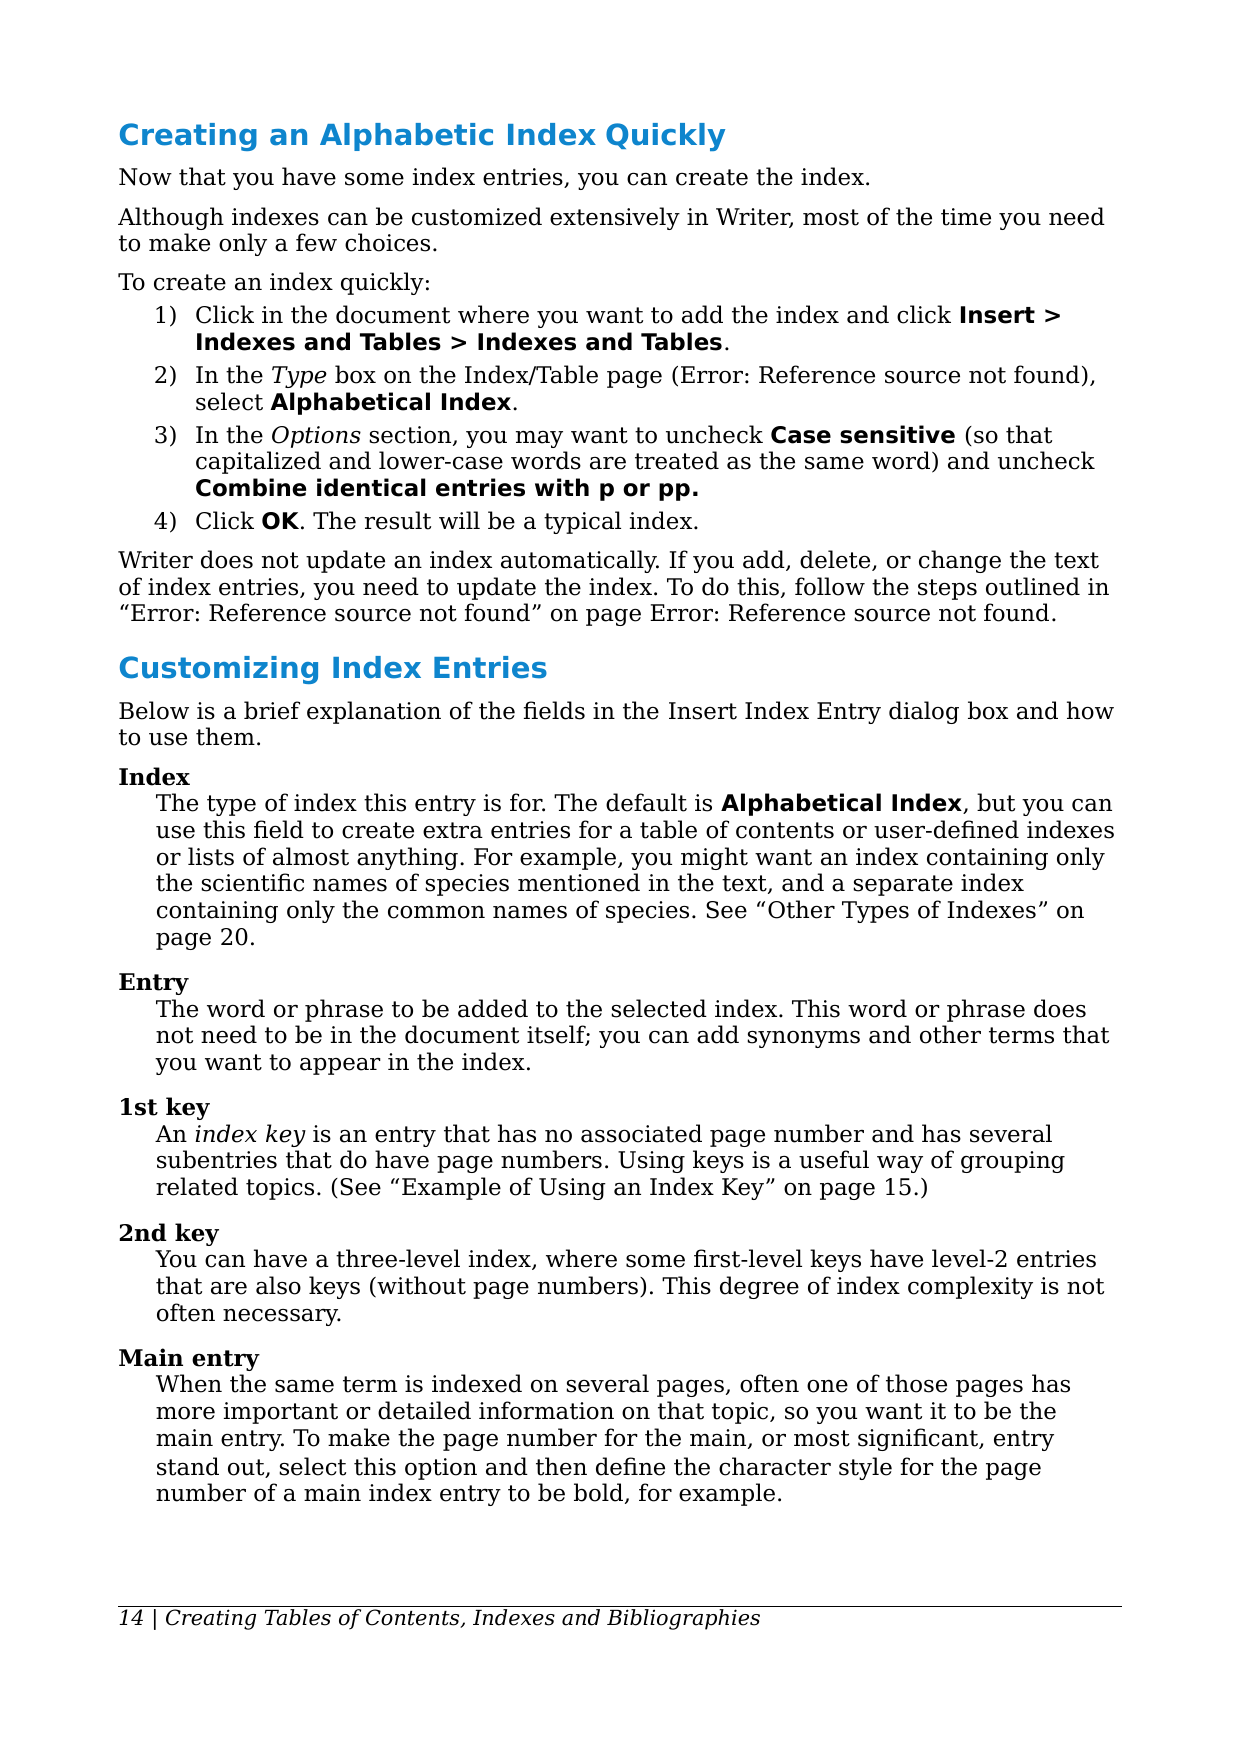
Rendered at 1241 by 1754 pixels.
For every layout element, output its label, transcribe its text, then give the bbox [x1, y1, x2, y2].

text Index [118, 763, 1122, 790]
list Below is a brief explanation of the fields in the Insert Index Entry dialog box and how to use them. [118, 698, 1122, 751]
text 1st key [118, 1094, 1122, 1121]
text Now that you have some index entries, you can create the index. [118, 164, 1122, 191]
text An index key is an entry that has no associated page number and has several subentries that do have page numbers. Using keys is a useful way of grouping related topics. (See “Example of Using an Index Key” on page 15.) [156, 1121, 1122, 1201]
text You can have a three-level index, where some first-level keys have level-2 entries that are also keys (without page numbers). This degree of index complexity is not often necessary. [156, 1246, 1122, 1326]
text When the same term is indexed on several pages, often one of those pages has more important or detailed information on that topic, so you want it to be the main entry. To make the page number for the main, or most significant, entry stand out, select this option and then define the character style for the page number of a main index entry to be bold, for example. [156, 1372, 1122, 1507]
list Click OK. The result will be a typical index. [177, 508, 1122, 535]
text Entry [118, 969, 1122, 996]
subtitle Creating an Alphabetic Index Quickly [118, 118, 1122, 152]
list In the Type box on the Index/Table page (Figure 11), select Alphabetical Index. [177, 362, 1122, 416]
subtitle Customizing Index Entries [118, 651, 1122, 685]
text Although indexes can be customized extensively in Writer, most of the time you need to make only a few choices. [118, 204, 1122, 257]
list Click in the document where you want to add the index and click Insert > Indexes and Tables > Indexes and Tables. [177, 303, 1122, 356]
text Main entry [118, 1345, 1122, 1372]
text Writer does not update an index automatically. If you add, delete, or change the text of index entries, you need to update the index. To do this, follow the steps outlined in “Error: Reference source not found” on page Error: Reference source not found. [118, 547, 1122, 627]
list To create an index quickly: [118, 269, 1122, 296]
list In the Options section, you may want to uncheck Case sensitive (so that capitalized and lower-case words are treated as the same word) and uncheck Combine identical entries with p or pp. [177, 422, 1122, 502]
text 2nd key [118, 1219, 1122, 1246]
text The type of index this entry is for. The default is Alphabetical Index, but you can use this field to create extra entries for a table of contents or user-defined indexes or lists of almost anything. For example, you might want an index containing only the scientific names of species mentioned in the text, and a separate index containing only the common names of species. See “Other Types of Indexes” on page 20. [156, 790, 1122, 950]
text The word or phrase to be added to the selected index. This word or phrase does not need to be in the document itself; you can add synonyms and other terms that you want to appear in the index. [156, 996, 1122, 1076]
